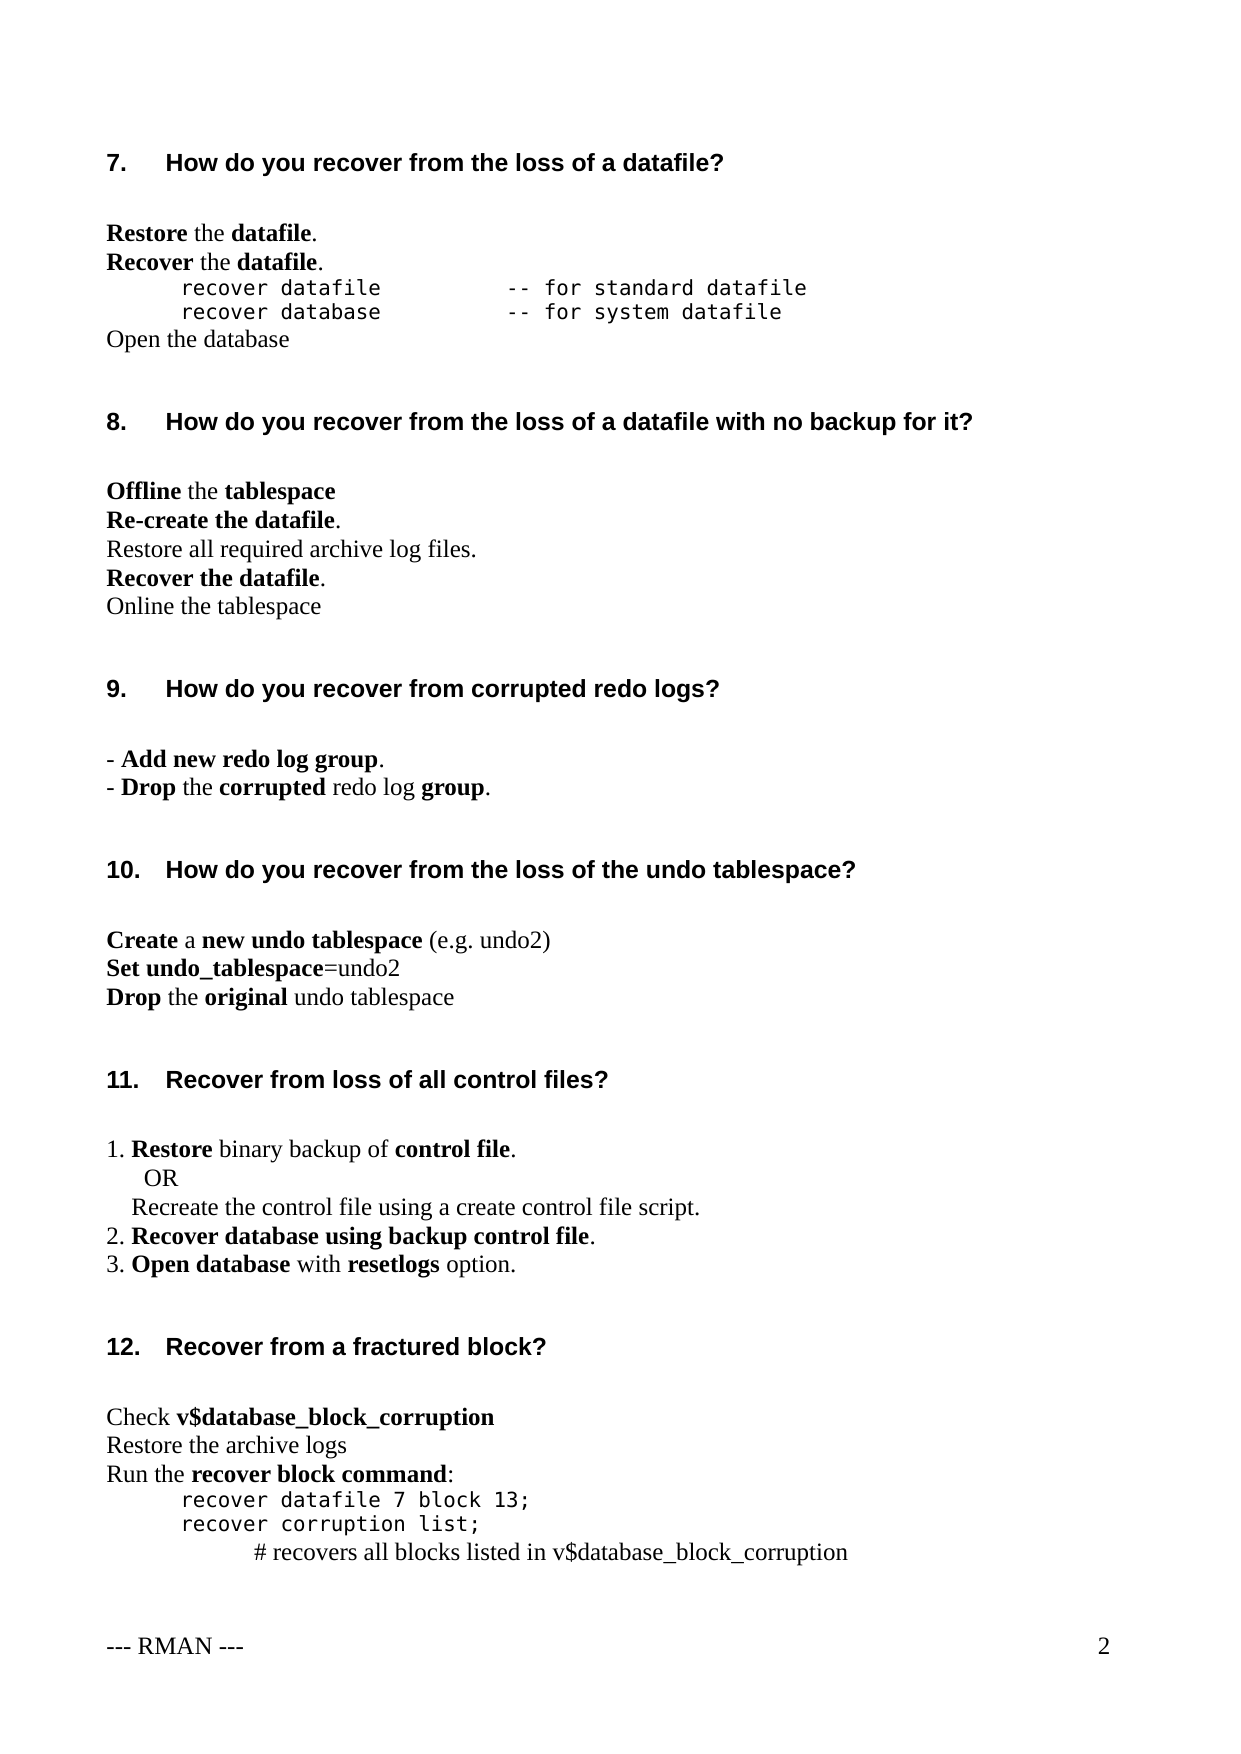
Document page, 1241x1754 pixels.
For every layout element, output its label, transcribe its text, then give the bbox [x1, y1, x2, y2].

text Run the recover block command: [106, 1459, 1134, 1488]
text 2. Recover database using backup control file. [106, 1221, 1134, 1249]
text recover database -- for system datafile [106, 300, 1134, 324]
text Recover the datafile. [106, 563, 1134, 591]
text Set undo_tablespace=undo2 [106, 953, 1134, 982]
text - Add new redo log group. [106, 744, 1134, 772]
subtitle Recover from a fractured block? [106, 1332, 1134, 1361]
text Offline the tablespace [106, 476, 1134, 505]
subtitle How do you recover from the loss of a datafile with no backup for it? [106, 407, 1134, 435]
text 1. Restore binary backup of control file. [106, 1134, 1134, 1163]
subtitle How do you recover from the loss of the undo tablespace? [106, 855, 1134, 883]
subtitle How do you recover from the loss of a datafile? [106, 148, 1134, 177]
text # recovers all blocks listed in v$database_block_corruption [106, 1537, 1134, 1565]
text recover datafile 7 block 13; [106, 1488, 1134, 1512]
text Recover the datafile. [106, 247, 1134, 276]
text Restore the datafile. [106, 218, 1134, 247]
text Drop the original undo tablespace [106, 982, 1134, 1011]
subtitle How do you recover from corrupted redo logs? [106, 674, 1134, 702]
text recover datafile -- for standard datafile [106, 276, 1134, 300]
text Re-create the datafile. [106, 505, 1134, 534]
text OR [106, 1163, 1134, 1192]
text 3. Open database with resetlogs option. [106, 1249, 1134, 1278]
subtitle Recover from loss of all control files? [106, 1065, 1134, 1093]
text Recreate the control file using a create control file script. [106, 1192, 1134, 1221]
text Restore the archive logs [106, 1431, 1134, 1459]
text Open the database [106, 324, 1134, 353]
text recover corruption list; [106, 1512, 1134, 1537]
text Check v$database_block_corruption [106, 1402, 1134, 1431]
text - Drop the corrupted redo log group. [106, 772, 1134, 801]
text Create a new undo tablespace (e.g. undo2) [106, 925, 1134, 953]
text Online the tablespace [106, 591, 1134, 620]
text Restore all required archive log files. [106, 534, 1134, 563]
